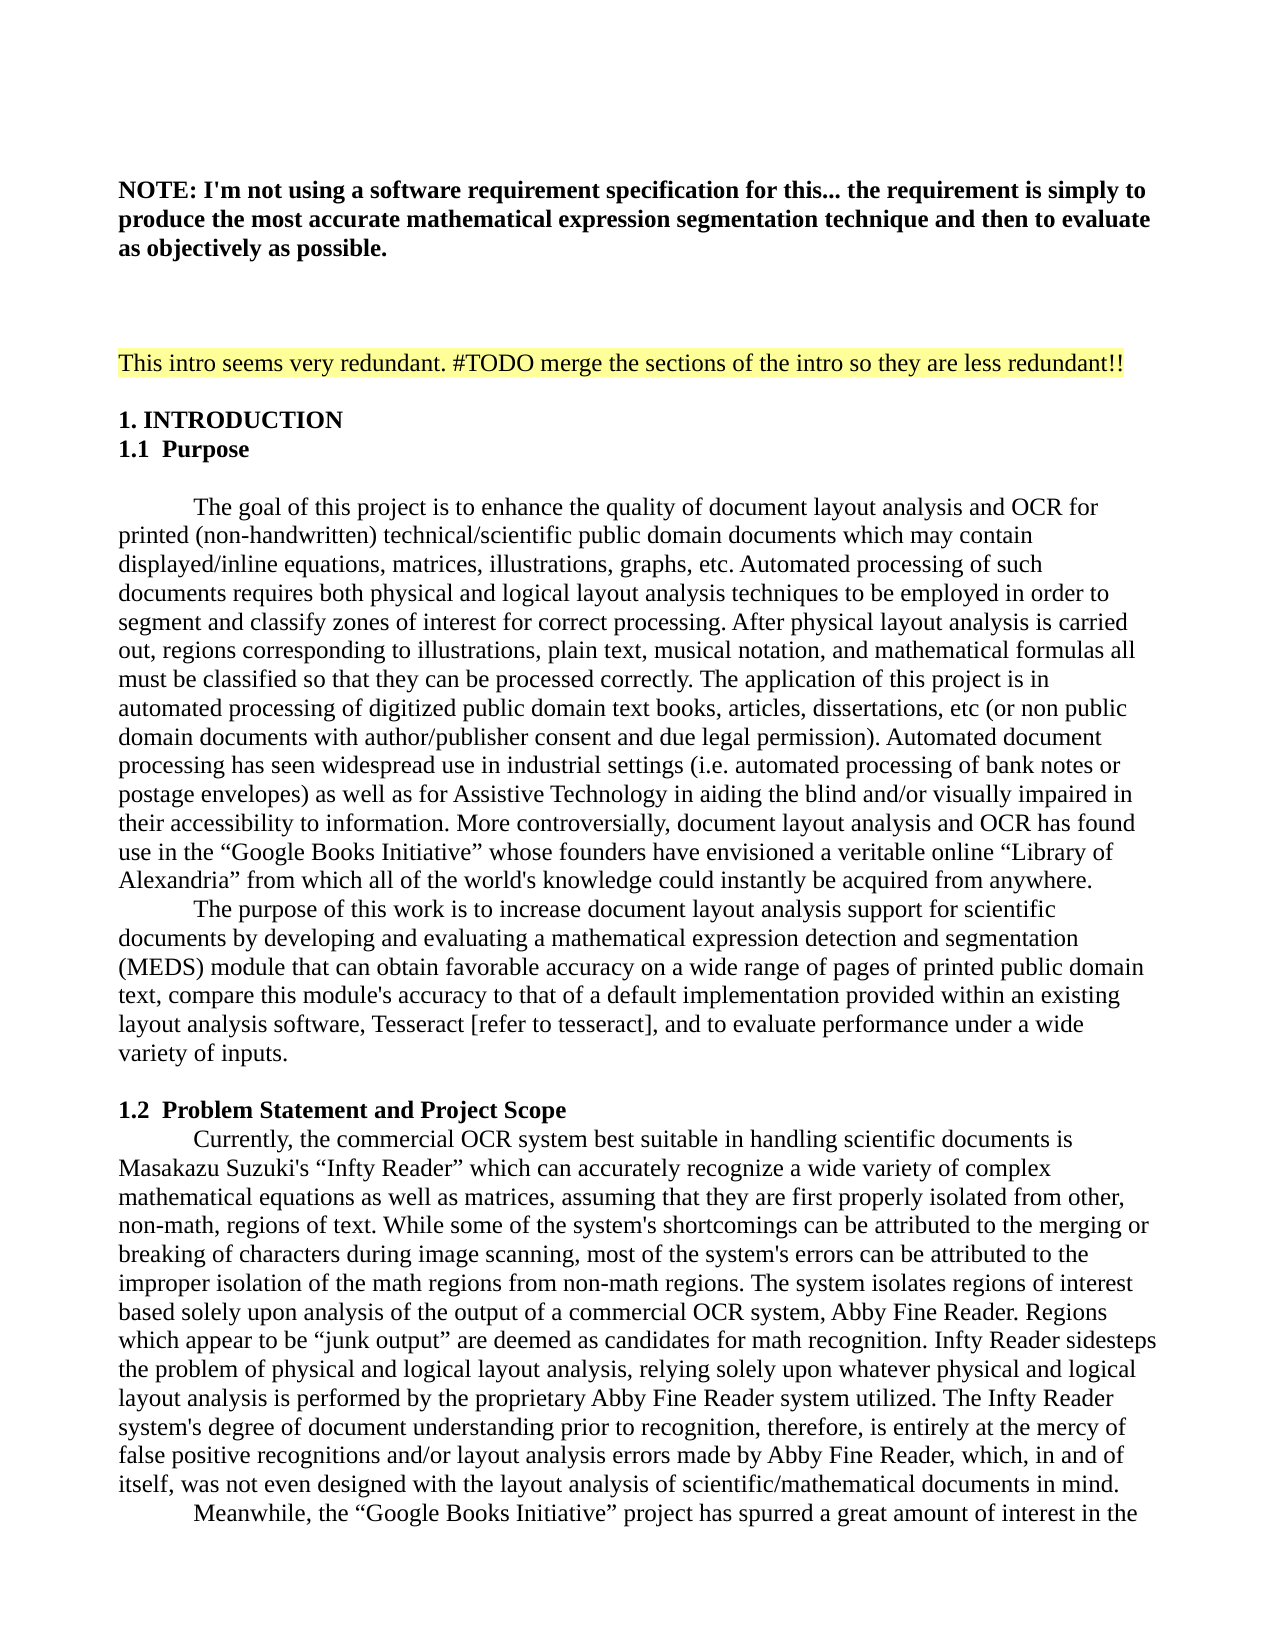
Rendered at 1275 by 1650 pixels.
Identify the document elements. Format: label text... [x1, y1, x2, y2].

text 1.2 Problem Statement and Project Scope [118, 1096, 1157, 1124]
text 1. INTRODUCTION [118, 406, 1157, 434]
text 1.1 Purpose [118, 434, 1157, 463]
text Currently, the commercial OCR system best suitable in handling scientific documents is Masakazu Suzuki's “Infty Reader” which can accurately recognize a wide variety of complex mathematical equations as well as matrices, assuming that they are first properly isolated from other, non-math, regions of text. While some of the system's shortcomings can be attributed to the merging or breaking of characters during image scanning, most of the system's errors can be attributed to the improper isolation of the math regions from non-math regions. The system isolates regions of interest based solely upon analysis of the output of a commercial OCR system, Abby Fine Reader. Regions which appear to be “junk output” are deemed as candidates for math recognition. Infty Reader sidesteps the problem of physical and logical layout analysis, relying solely upon whatever physical and logical layout analysis is performed by the proprietary Abby Fine Reader system utilized. The Infty Reader system's degree of document understanding prior to recognition, therefore, is entirely at the mercy of false positive recognitions and/or layout analysis errors made by Abby Fine Reader, which, in and of itself, was not even designed with the layout analysis of scientific/mathematical documents in mind. [118, 1124, 1157, 1498]
text Meanwhile, the “Google Books Initiative” project has spurred a great amount of interest in the [118, 1498, 1157, 1527]
text NOTE: I'm not using a software requirement specification for this... the requirement is simply to produce the most accurate mathematical expression segmentation technique and then to evaluate as objectively as possible. [118, 176, 1157, 262]
text This intro seems very redundant. #TODO merge the sections of the intro so they are less redundant!! [118, 348, 1157, 377]
text The purpose of this work is to increase document layout analysis support for scientific documents by developing and evaluating a mathematical expression detection and segmentation (MEDS) module that can obtain favorable accuracy on a wide range of pages of printed public domain text, compare this module's accuracy to that of a default implementation provided within an existing layout analysis software, Tesseract [refer to tesseract], and to evaluate performance under a wide variety of inputs. [118, 894, 1157, 1067]
text The goal of this project is to enhance the quality of document layout analysis and OCR for printed (non-handwritten) technical/scientific public domain documents which may contain displayed/inline equations, matrices, illustrations, graphs, etc. Automated processing of such documents requires both physical and logical layout analysis techniques to be employed in order to segment and classify zones of interest for correct processing. After physical layout analysis is carried out, regions corresponding to illustrations, plain text, musical notation, and mathematical formulas all must be classified so that they can be processed correctly. The application of this project is in automated processing of digitized public domain text books, articles, dissertations, etc (or non public domain documents with author/publisher consent and due legal permission). Automated document processing has seen widespread use in industrial settings (i.e. automated processing of bank notes or postage envelopes) as well as for Assistive Technology in aiding the blind and/or visually impaired in their accessibility to information. More controversially, document layout analysis and OCR has found use in the “Google Books Initiative” whose founders have envisioned a veritable online “Library of Alexandria” from which all of the world's knowledge could instantly be acquired from anywhere. [118, 492, 1157, 894]
